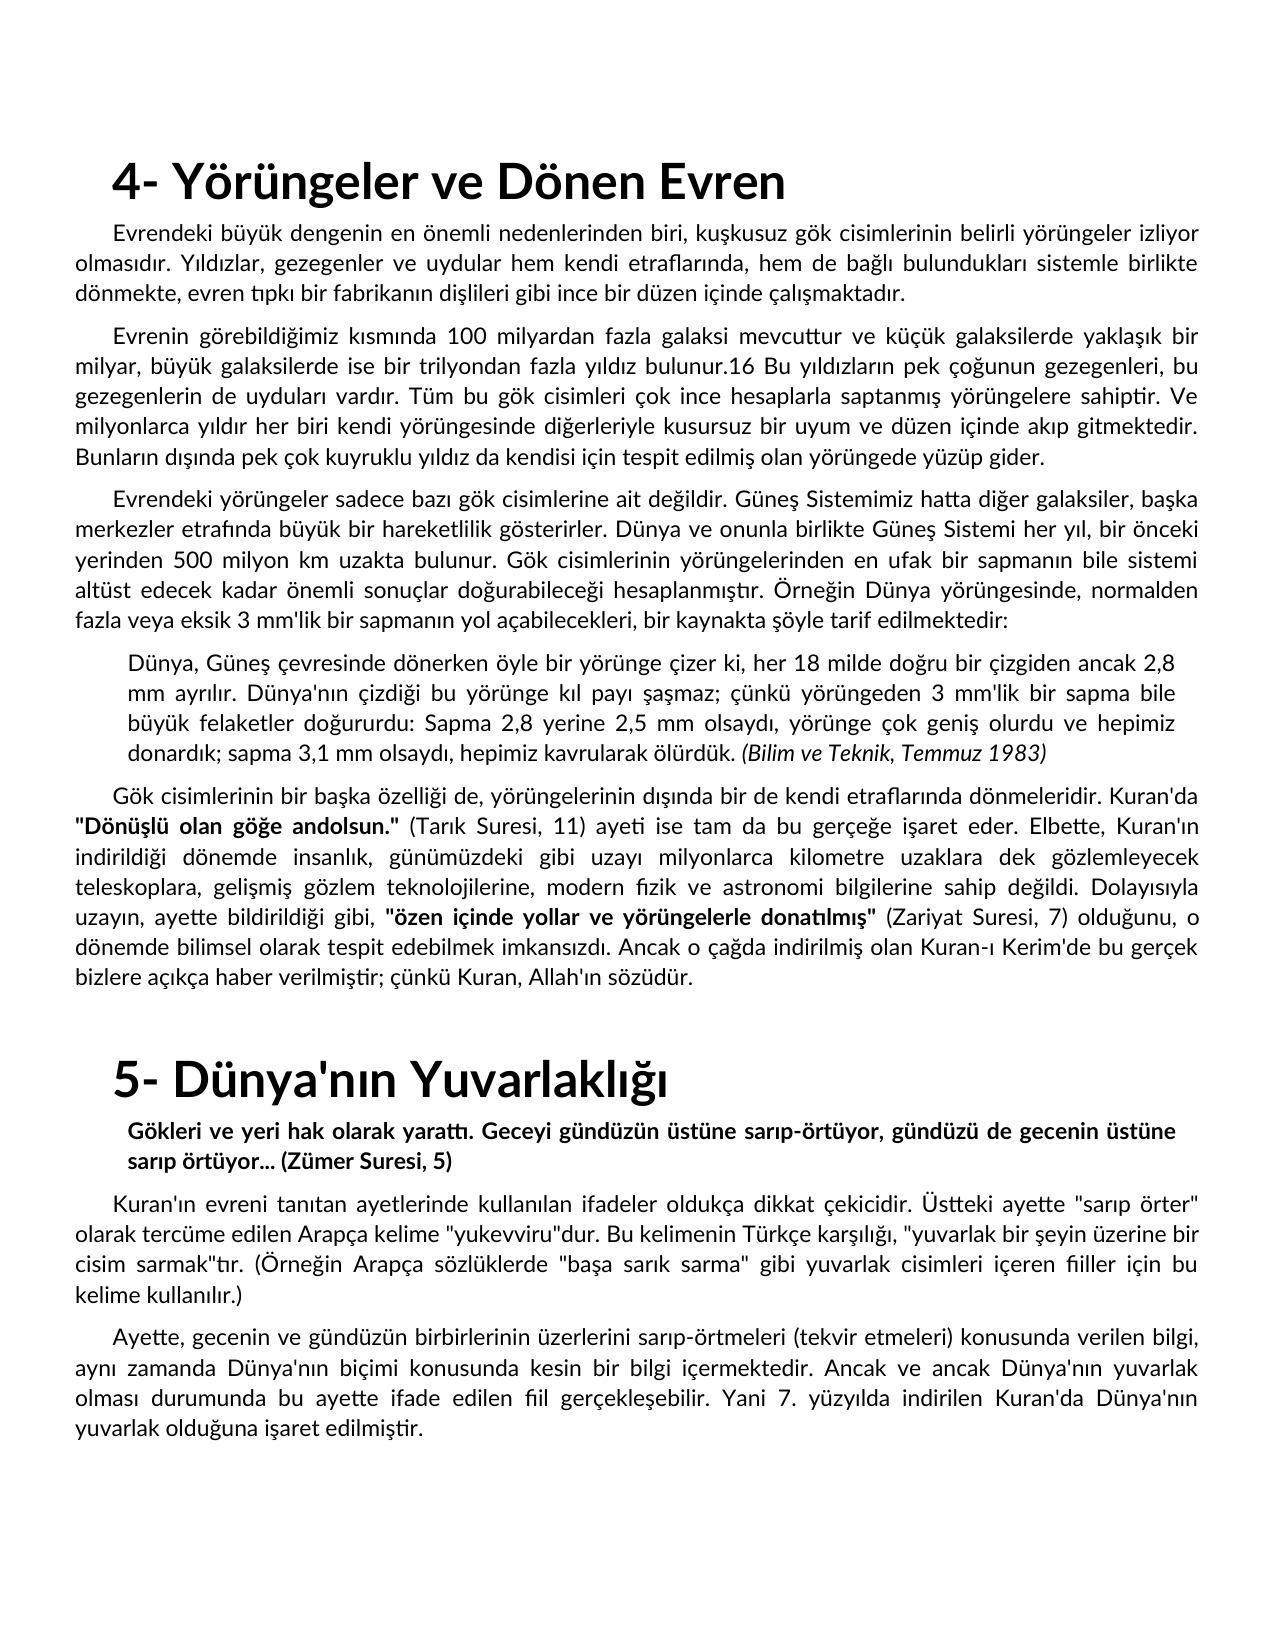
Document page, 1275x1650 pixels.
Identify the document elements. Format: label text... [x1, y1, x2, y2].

text Dünya, Güneş çevresinde dönerken öyle bir yörünge çizer ki, her 18 milde doğru bir çizgiden ancak 2,8 mm ayrılır. Dünya'nın çizdiği bu yörünge kıl payı şaşmaz; çünkü yörüngeden 3 mm'lik bir sapma bile büyük felaketler doğururdu: Sapma 2,8 yerine 2,5 mm olsaydı, yörünge çok geniş olurdu ve hepimiz donardık; sapma 3,1 mm olsaydı, hepimiz kavrularak ölürdük. (Bilim ve Teknik, Temmuz 1983) [127, 648, 1177, 767]
subtitle 4- Yörüngeler ve Dönen Evren [112, 150, 1200, 210]
text Gökleri ve yeri hak olarak yarattı. Geceyi gündüzün üstüne sarıp-örtüyor, gündüzü de gecenin üstüne sarıp örtüyor... (Zümer Suresi, 5) [127, 1117, 1177, 1174]
text Evrendeki yörüngeler sadece bazı gök cisimlerine ait değildir. Güneş Sistemimiz hatta diğer galaksiler, başka merkezler etrafında büyük bir hareketlilik gösterirler. Dünya ve onunla birlikte Güneş Sistemi her yıl, bir önceki yerinden 500 milyon km uzakta bulunur. Gök cisimlerinin yörüngelerinden en ufak bir sapmanın bile sistemi altüst edecek kadar önemli sonuçlar doğurabileceği hesaplanmıştır. Örneğin Dünya yörüngesinde, normalden fazla veya eksik 3 mm'lik bir sapmanın yol açabilecekleri, bir kaynakta şöyle tarif edilmektedir: [75, 485, 1200, 633]
text Evrenin görebildiğimiz kısmında 100 milyardan fazla galaksi mevcuttur ve küçük galaksilerde yaklaşık bir milyar, büyük galaksilerde ise bir trilyondan fazla yıldız bulunur.16 Bu yıldızların pek çoğunun gezegenleri, bu gezegenlerin de uyduları vardır. Tüm bu gök cisimleri çok ince hesaplarla saptanmış yörüngelere sahiptir. Ve milyonlarca yıldır her biri kendi yörüngesinde diğerleriyle kusursuz bir uyum ve düzen içinde akıp gitmektedir. Bunların dışında pek çok kuyruklu yıldız da kendisi için tespit edilmiş olan yörüngede yüzüp gider. [75, 321, 1200, 470]
text Evrendeki büyük dengenin en önemli nedenlerinden biri, kuşkusuz gök cisimlerinin belirli yörüngeler izliyor olmasıdır. Yıldızlar, gezegenler ve uydular hem kendi etraflarında, hem de bağlı bulundukları sistemle birlikte dönmekte, evren tıpkı bir fabrikanın dişlileri gibi ince bir düzen içinde çalışmaktadır. [75, 218, 1200, 306]
text Gök cisimlerinin bir başka özelliği de, yörüngelerinin dışında bir de kendi etraflarında dönmeleridir. Kuran'da "Dönüşlü olan göğe andolsun." (Tarık Suresi, 11) ayeti ise tam da bu gerçeğe işaret eder. Elbette, Kuran'ın indirildiği dönemde insanlık, günümüzdeki gibi uzayı milyonlarca kilometre uzaklara dek gözlemleyecek teleskoplara, gelişmiş gözlem teknolojilerine, modern fizik ve astronomi bilgilerine sahip değildi. Dolayısıyla uzayın, ayette bildirildiği gibi, "özen içinde yollar ve yörüngelerle donatılmış" (Zariyat Suresi, 7) olduğunu, o dönemde bilimsel olarak tespit edebilmek imkansızdı. Ancak o çağda indirilmiş olan Kuran-ı Kerim'de bu gerçek bizlere açıkça haber verilmiştir; çünkü Kuran, Allah'ın sözüdür. [75, 782, 1200, 991]
subtitle 5- Dünya'nın Yuvarlaklığı [112, 1048, 1200, 1108]
text Kuran'ın evreni tanıtan ayetlerinde kullanılan ifadeler oldukça dikkat çekicidir. Üstteki ayette "sarıp örter" olarak tercüme edilen Arapça kelime "yukevviru"dur. Bu kelimenin Türkçe karşılığı, "yuvarlak bir şeyin üzerine bir cisim sarmak"tır. (Örneğin Arapça sözlüklerde "başa sarık sarma" gibi yuvarlak cisimleri içeren fiiller için bu kelime kullanılır.) [75, 1190, 1200, 1308]
text Ayette, gecenin ve gündüzün birbirlerinin üzerlerini sarıp-örtmeleri (tekvir etmeleri) konusunda verilen bilgi, aynı zamanda Dünya'nın biçimi konusunda kesin bir bilgi içermektedir. Ancak ve ancak Dünya'nın yuvarlak olması durumunda bu ayette ifade edilen fiil gerçekleşebilir. Yani 7. yüzyılda indirilen Kuran'da Dünya'nın yuvarlak olduğuna işaret edilmiştir. [75, 1323, 1200, 1441]
